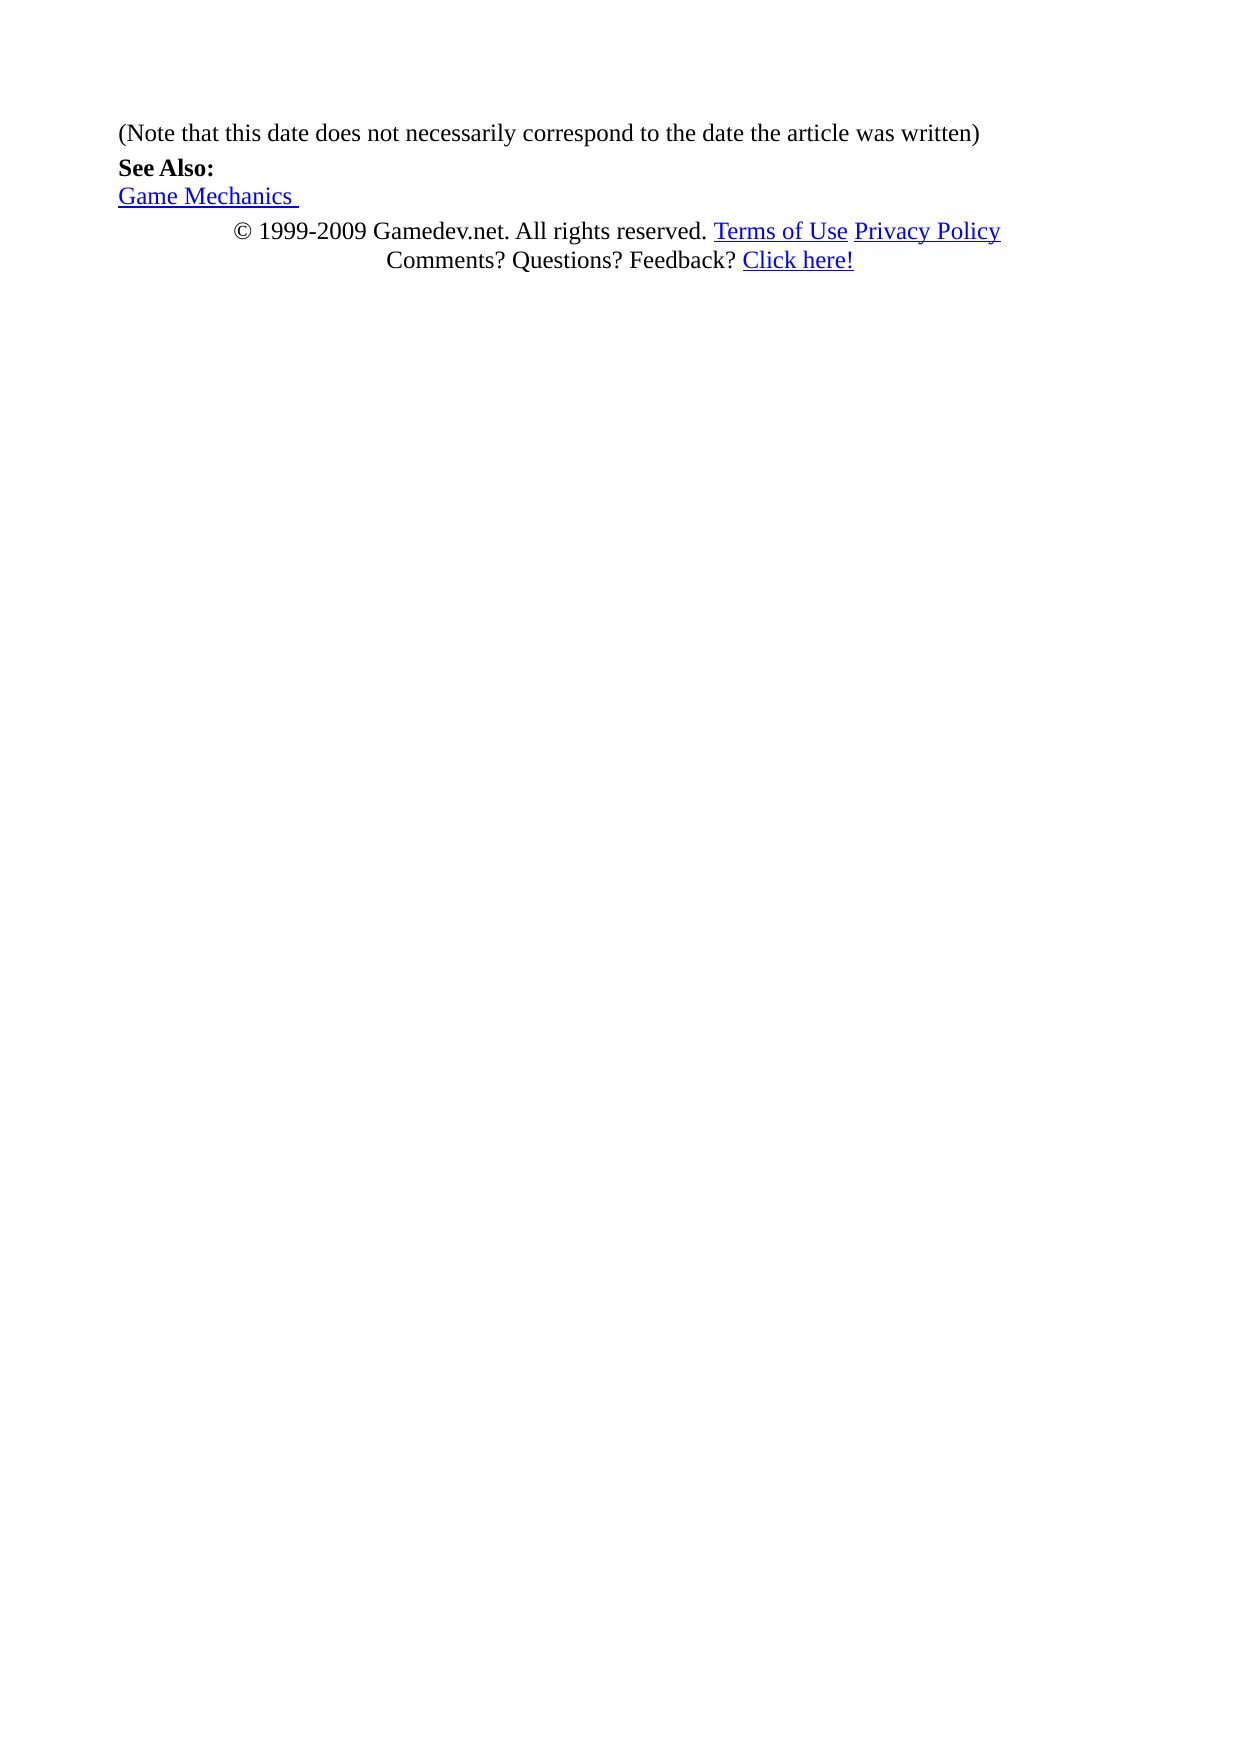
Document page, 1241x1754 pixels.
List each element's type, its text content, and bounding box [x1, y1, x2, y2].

text See Also: Game Mechanics [118, 153, 1122, 210]
text (Note that this date does not necessarily correspond to the date the article was written) [118, 118, 1122, 147]
text © 1999-2009 Gamedev.net. All rights reserved. Terms of Use Privacy Policy Comments? Questions? Feedback? Click here! [118, 216, 1122, 273]
